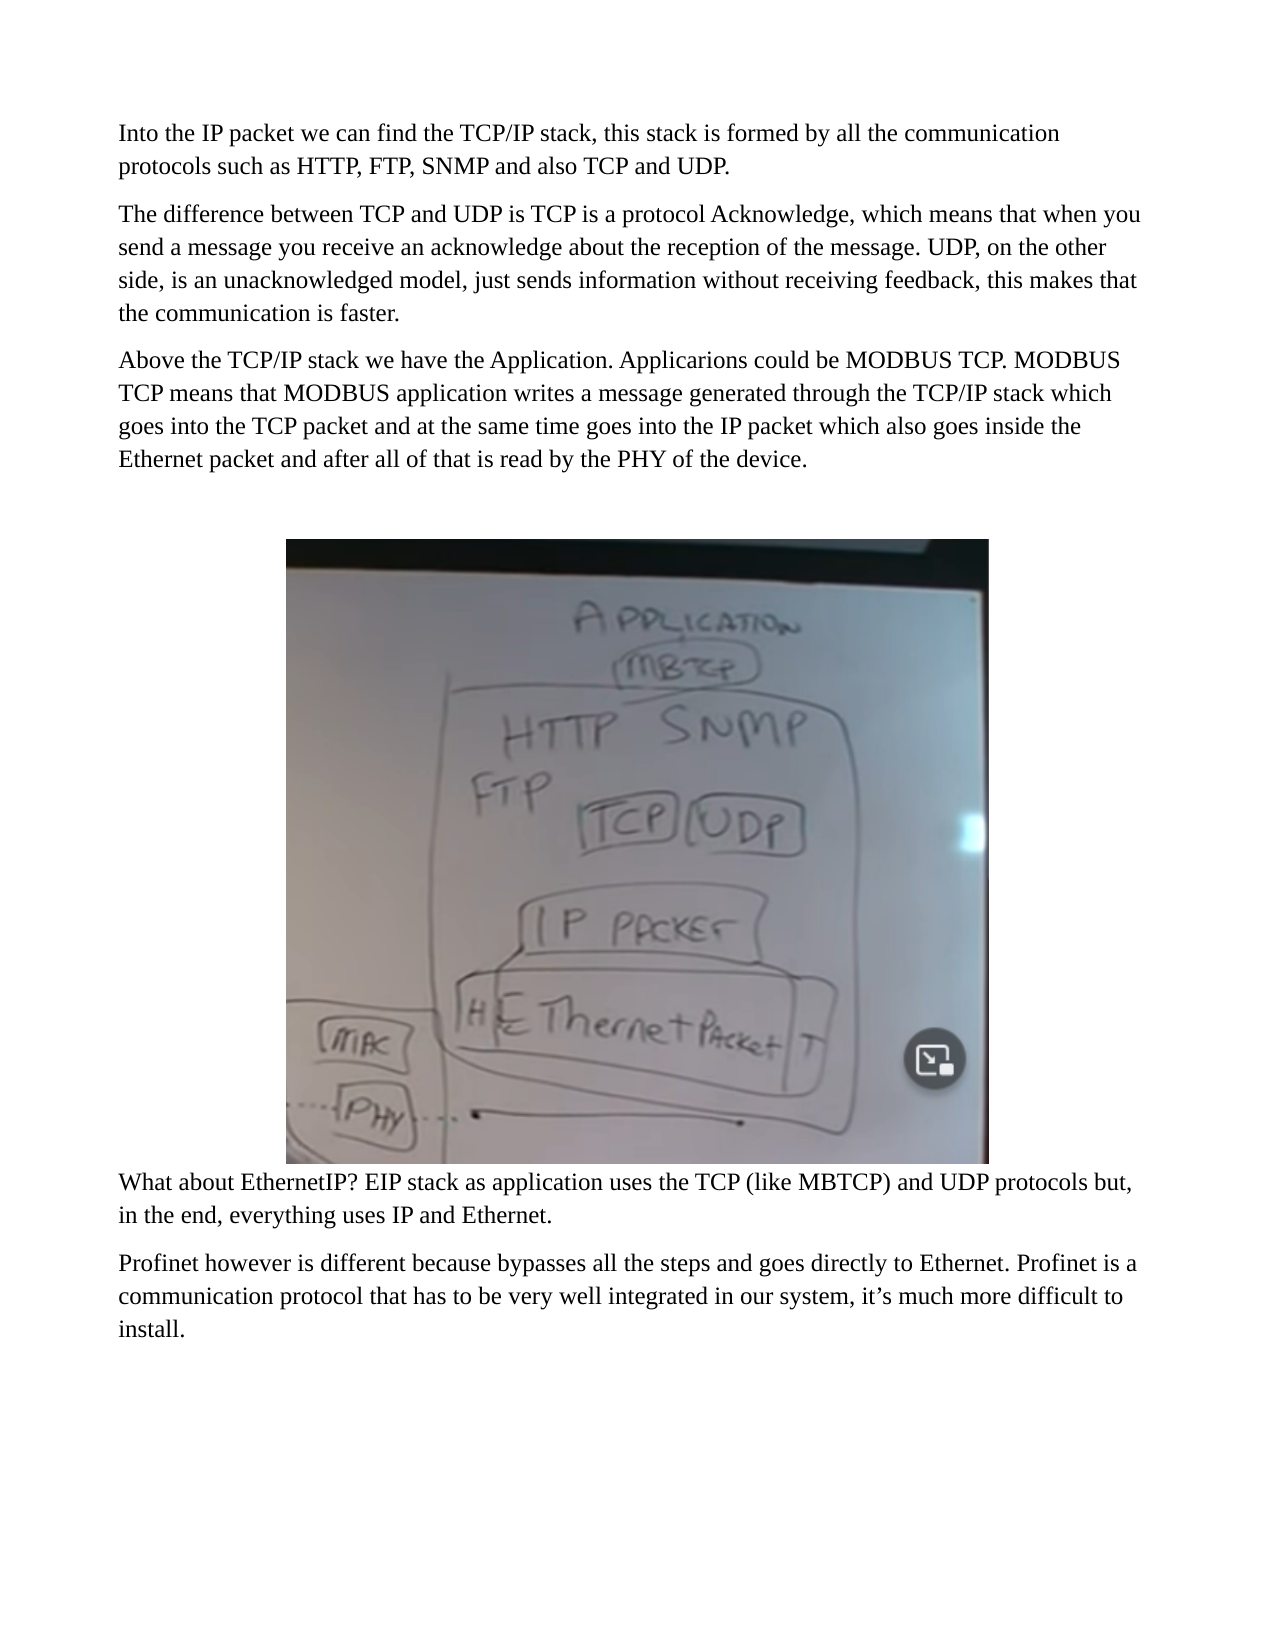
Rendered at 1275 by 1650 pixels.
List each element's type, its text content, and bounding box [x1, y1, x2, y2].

text The difference between TCP and UDP is TCP is a protocol Acknowledge, which means that when you send a message you receive an acknowledge about the reception of the message. UDP, on the other side, is an unacknowledged model, just sends information without receiving feedback, this makes that the communication is faster. [118, 199, 1157, 327]
text Into the IP packet we can find the TCP/IP stack, this stack is formed by all the communication protocols such as HTTP, FTP, SNMP and also TCP and UDP. [118, 118, 1157, 180]
text Profinet however is different because bypasses all the steps and goes directly to Ethernet. Profinet is a communication protocol that has to be very well integrated in our system, it’s much more difficult to install. [118, 1248, 1157, 1343]
text What about EthernetIP? EIP stack as application uses the TCP (like MBTCP) and UDP protocols but, in the end, everything uses IP and Ethernet. [118, 1045, 1157, 1229]
picture [286, 539, 989, 1164]
text Above the TCP/IP stack we have the Application. Applicarions could be MODBUS TCP. MODBUS TCP means that MODBUS application writes a message generated through the TCP/IP stack which goes into the TCP packet and at the same time goes into the IP packet which also goes inside the Ethernet packet and after all of that is read by the PHY of the device. [118, 345, 1157, 473]
